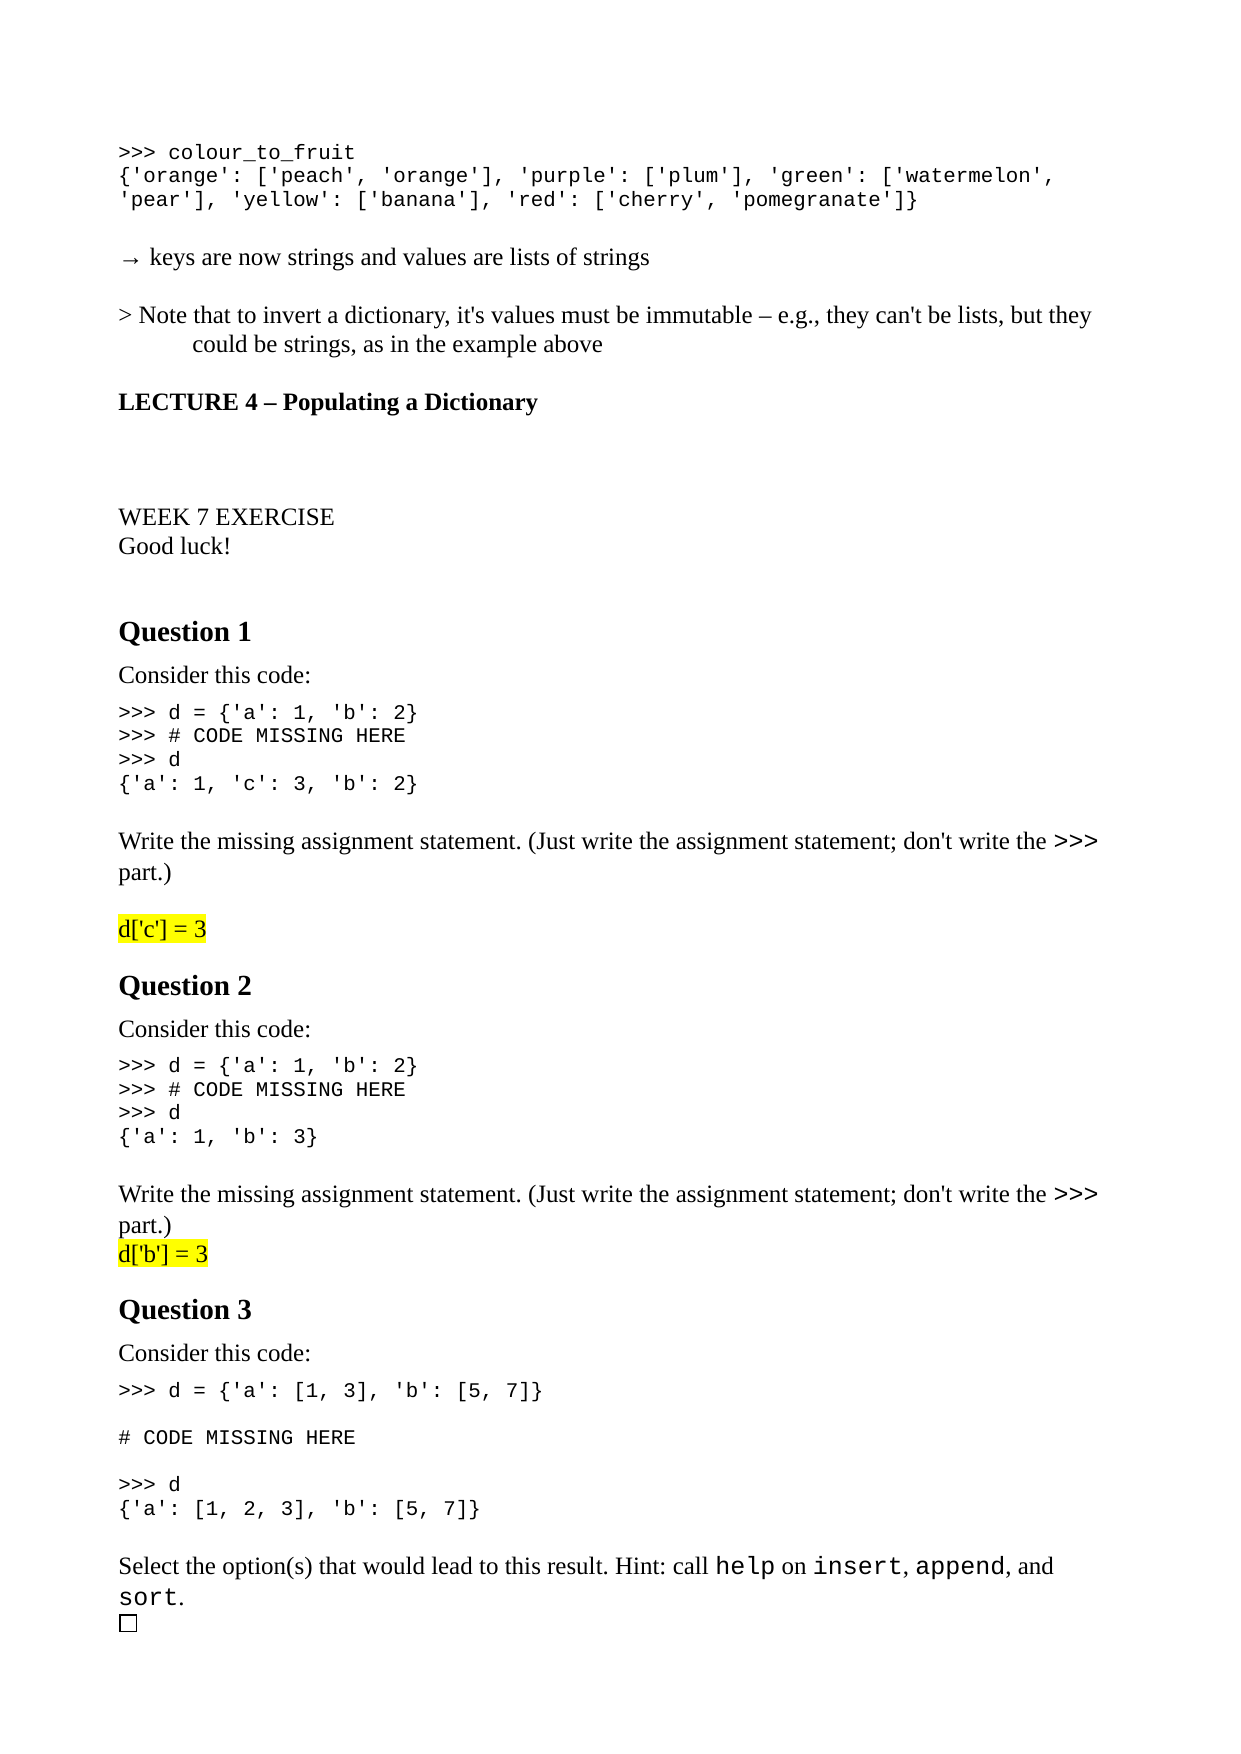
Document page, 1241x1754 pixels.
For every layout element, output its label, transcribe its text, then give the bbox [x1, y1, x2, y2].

text Consider this code: [118, 660, 1122, 689]
text → keys are now strings and values are lists of strings [118, 242, 1122, 271]
text >>> d [118, 1102, 1122, 1126]
text Write the missing assignment statement. (Just write the assignment statement; don't write the >>> part.) [118, 1179, 1122, 1239]
subtitle Question 2 [118, 968, 1122, 1001]
text d['b'] = 3 [118, 1239, 1122, 1267]
text # CODE MISSING HERE [118, 1427, 1122, 1451]
text Select the option(s) that would lead to this result. Hint: call help on insert, append, and sort. [118, 1551, 1122, 1613]
subtitle Question 1 [118, 614, 1122, 648]
text Good luck! [118, 531, 1122, 560]
text >>> d = {'a': 1, 'b': 2} [118, 1055, 1122, 1079]
text {'a': 1, 'c': 3, 'b': 2} [118, 773, 1122, 796]
text LECTURE 4 – Populating a Dictionary [118, 387, 1122, 416]
text d['c'] = 3 [118, 914, 1122, 943]
text >>> d = {'a': [1, 3], 'b': [5, 7]} [118, 1380, 1122, 1403]
subtitle Question 3 [118, 1292, 1122, 1326]
text > Note that to invert a dictionary, it's values must be immutable – e.g., they can't be lists, but they could be strings, as in the example above [118, 300, 1122, 358]
text >>> # CODE MISSING HERE [118, 725, 1122, 749]
text Consider this code: [118, 1014, 1122, 1043]
text >>> colour_to_fruit [118, 142, 1122, 165]
text {'a': 1, 'b': 3} [118, 1126, 1122, 1150]
text Consider this code: [118, 1338, 1122, 1367]
text >>> # CODE MISSING HERE [118, 1079, 1122, 1102]
text Write the missing assignment statement. (Just write the assignment statement; don't write the >>> part.) [118, 826, 1122, 885]
text WEEK 7 EXERCISE [118, 502, 1122, 531]
text {'a': [1, 2, 3], 'b': [5, 7]} [118, 1498, 1122, 1522]
text >>> d = {'a': 1, 'b': 2} [118, 702, 1122, 725]
text >>> d [118, 749, 1122, 773]
text {'orange': ['peach', 'orange'], 'purple': ['plum'], 'green': ['watermelon', 'pear'], 'yellow': ['banana'], 'red': ['cherry', 'pomegranate']} [118, 165, 1122, 213]
text >>> d [118, 1474, 1122, 1498]
